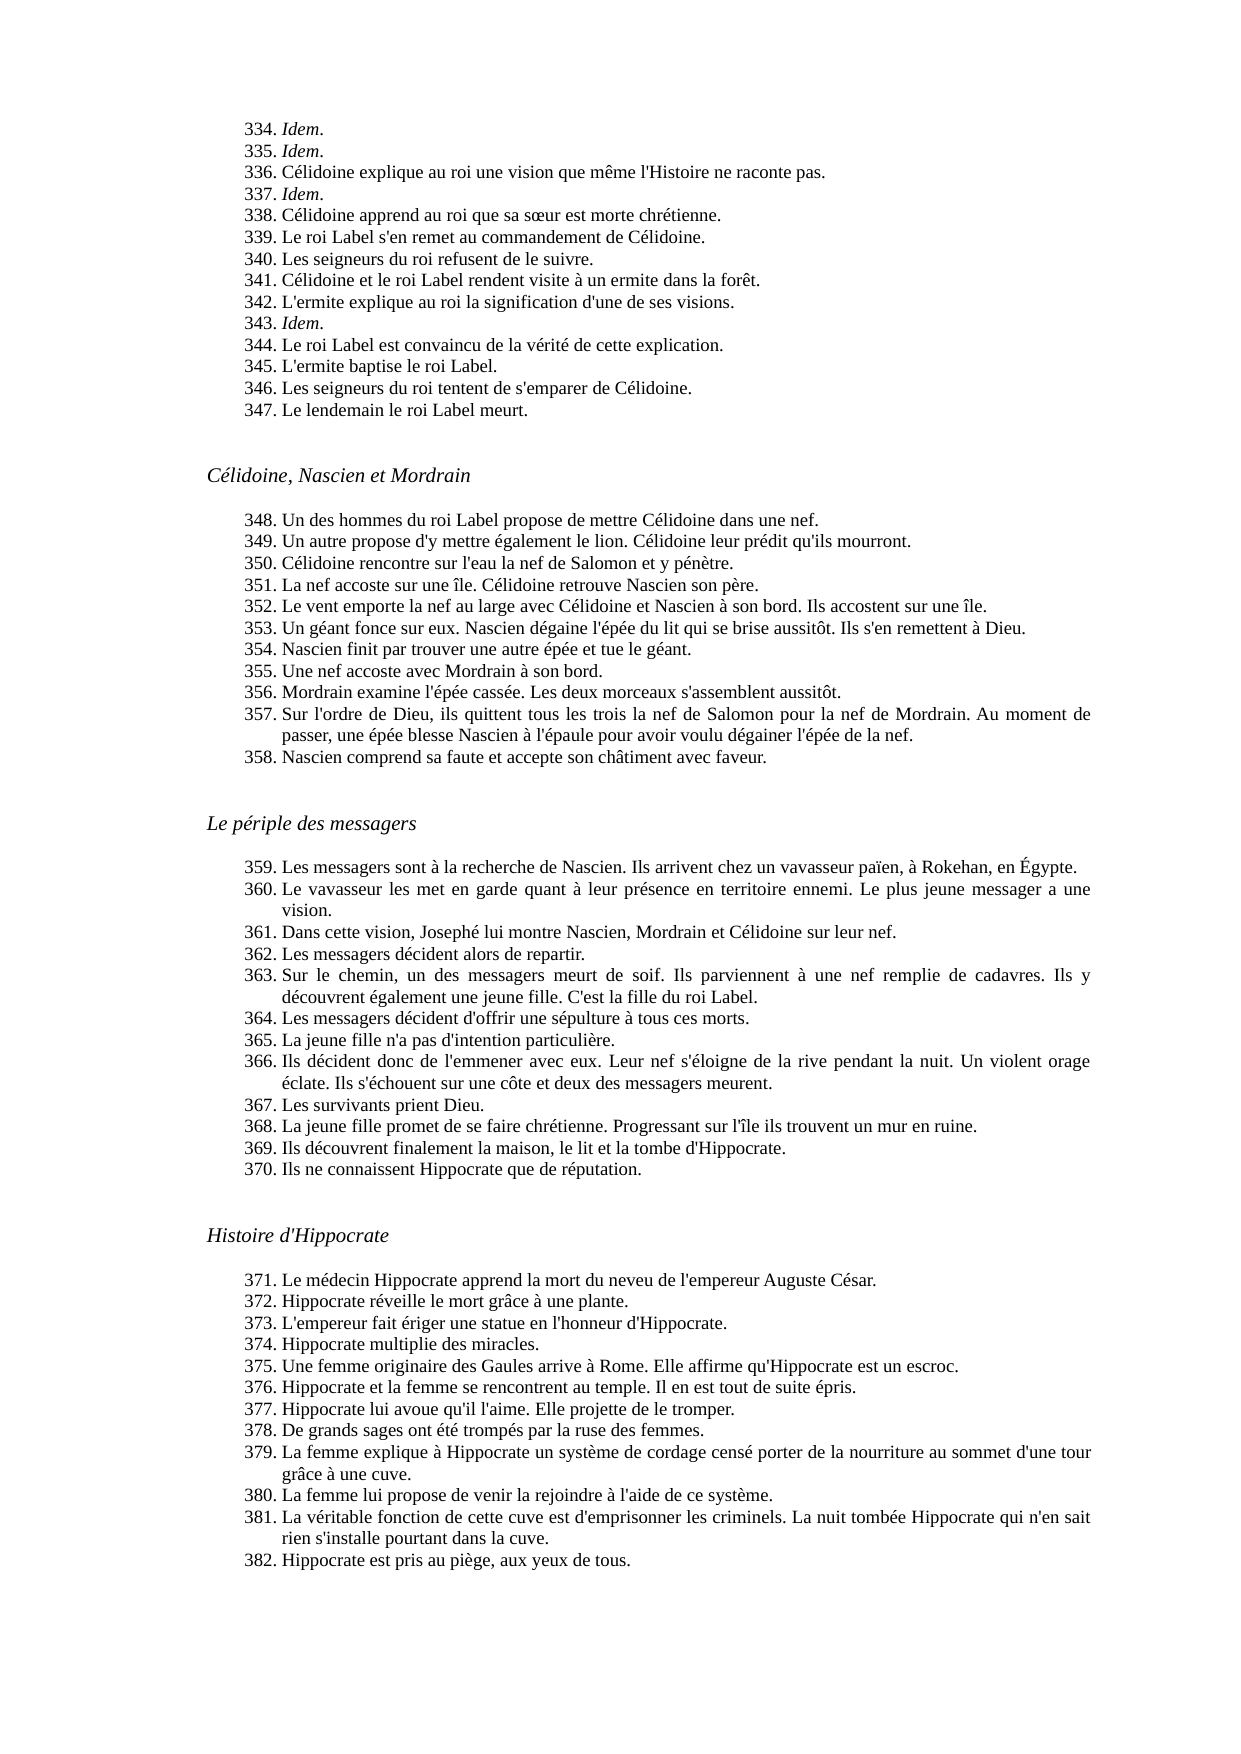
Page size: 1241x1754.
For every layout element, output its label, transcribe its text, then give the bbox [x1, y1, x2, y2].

list Le médecin Hippocrate apprend la mort du neveu de l'empereur Auguste César. [244, 1268, 1093, 1290]
list Un autre propose d'y mettre également le lion. Célidoine leur prédit qu'ils mourront. [244, 530, 1093, 552]
list Les messagers sont à la recherche de Nascien. Ils arrivent chez un vavasseur païen, à Rokehan, en Égypte. [244, 856, 1093, 878]
list Sur l'ordre de Dieu, ils quittent tous les trois la nef de Salomon pour la nef de Mordrain. Au moment de passer, une épée blesse Nascien à l'épaule pour avoir voulu dégainer l'épée de la nef. [244, 703, 1093, 746]
list Nascien finit par trouver une autre épée et tue le géant. [244, 638, 1093, 660]
list Célidoine explique au roi une vision que même l'Histoire ne raconte pas. [244, 161, 1093, 183]
list Ils découvrent finalement la maison, le lit et la tombe d'Hippocrate. [244, 1137, 1093, 1158]
list Hippocrate et la femme se rencontrent au temple. Il en est tout de suite épris. [244, 1376, 1093, 1398]
list Idem. [244, 140, 1093, 161]
list Un géant fonce sur eux. Nascien dégaine l'épée du lit qui se brise aussitôt. Ils s'en remettent à Dieu. [244, 617, 1093, 638]
list Les seigneurs du roi tentent de s'emparer de Célidoine. [244, 377, 1093, 398]
list Dans cette vision, Josephé lui montre Nascien, Mordrain et Célidoine sur leur nef. [244, 921, 1093, 942]
list Le roi Label est convaincu de la vérité de cette explication. [244, 334, 1093, 355]
list La véritable fonction de cette cuve est d'emprisonner les criminels. La nuit tombée Hippocrate qui n'en sait rien s'installe pourtant dans la cuve. [244, 1506, 1093, 1549]
list Les seigneurs du roi refusent de le suivre. [244, 247, 1093, 269]
list Le roi Label s'en remet au commandement de Célidoine. [244, 226, 1093, 247]
list Hippocrate lui avoue qu'il l'aime. Elle projette de le tromper. [244, 1398, 1093, 1419]
list Mordrain examine l'épée cassée. Les deux morceaux s'assemblent aussitôt. [244, 681, 1093, 703]
list Ils ne connaissent Hippocrate que de réputation. [244, 1158, 1093, 1180]
list Les messagers décident alors de repartir. [244, 942, 1093, 964]
list Nascien comprend sa faute et accepte son châtiment avec faveur. [244, 746, 1093, 767]
list L'ermite explique au roi la signification d'une de ses visions. [244, 291, 1093, 312]
list L'ermite baptise le roi Label. [244, 355, 1093, 377]
list Idem. [244, 183, 1093, 204]
list L'empereur fait ériger une statue en l'honneur d'Hippocrate. [244, 1312, 1093, 1333]
text Célidoine, Nascien et Mordrain [207, 463, 1093, 487]
text Histoire d'Hippocrate [207, 1223, 1093, 1247]
list Le vavasseur les met en garde quant à leur présence en territoire ennemi. Le plus jeune messager a une vision. [244, 878, 1093, 921]
list Sur le chemin, un des messagers meurt de soif. Ils parviennent à une nef remplie de cadavres. Ils y découvrent également une jeune fille. C'est la fille du roi Label. [244, 964, 1093, 1007]
list Célidoine rencontre sur l'eau la nef de Salomon et y pénètre. [244, 552, 1093, 573]
list Les survivants prient Dieu. [244, 1093, 1093, 1115]
list Hippocrate réveille le mort grâce à une plante. [244, 1290, 1093, 1312]
list De grands sages ont été trompés par la ruse des femmes. [244, 1419, 1093, 1441]
list La femme explique à Hippocrate un système de cordage censé porter de la nourriture au sommet d'une tour grâce à une cuve. [244, 1441, 1093, 1484]
list Hippocrate est pris au piège, aux yeux de tous. [244, 1549, 1093, 1570]
list La jeune fille promet de se faire chrétienne. Progressant sur l'île ils trouvent un mur en ruine. [244, 1115, 1093, 1137]
list Célidoine apprend au roi que sa sœur est morte chrétienne. [244, 204, 1093, 226]
list Idem. [244, 118, 1093, 140]
text Le périple des messagers [207, 811, 1093, 835]
list Le lendemain le roi Label meurt. [244, 398, 1093, 420]
list Une femme originaire des Gaules arrive à Rome. Elle affirme qu'Hippocrate est un escroc. [244, 1355, 1093, 1376]
list Le vent emporte la nef au large avec Célidoine et Nascien à son bord. Ils accostent sur une île. [244, 595, 1093, 617]
list Ils décident donc de l'emmener avec eux. Leur nef s'éloigne de la rive pendant la nuit. Un violent orage éclate. Ils s'échouent sur une côte et deux des messagers meurent. [244, 1050, 1093, 1093]
list Idem. [244, 312, 1093, 334]
list Une nef accoste avec Mordrain à son bord. [244, 660, 1093, 681]
list Célidoine et le roi Label rendent visite à un ermite dans la forêt. [244, 269, 1093, 291]
list Un des hommes du roi Label propose de mettre Célidoine dans une nef. [244, 509, 1093, 530]
list La nef accoste sur une île. Célidoine retrouve Nascien son père. [244, 573, 1093, 595]
list La femme lui propose de venir la rejoindre à l'aide de ce système. [244, 1484, 1093, 1506]
list La jeune fille n'a pas d'intention particulière. [244, 1029, 1093, 1050]
list Les messagers décident d'offrir une sépulture à tous ces morts. [244, 1007, 1093, 1029]
list Hippocrate multiplie des miracles. [244, 1333, 1093, 1355]
